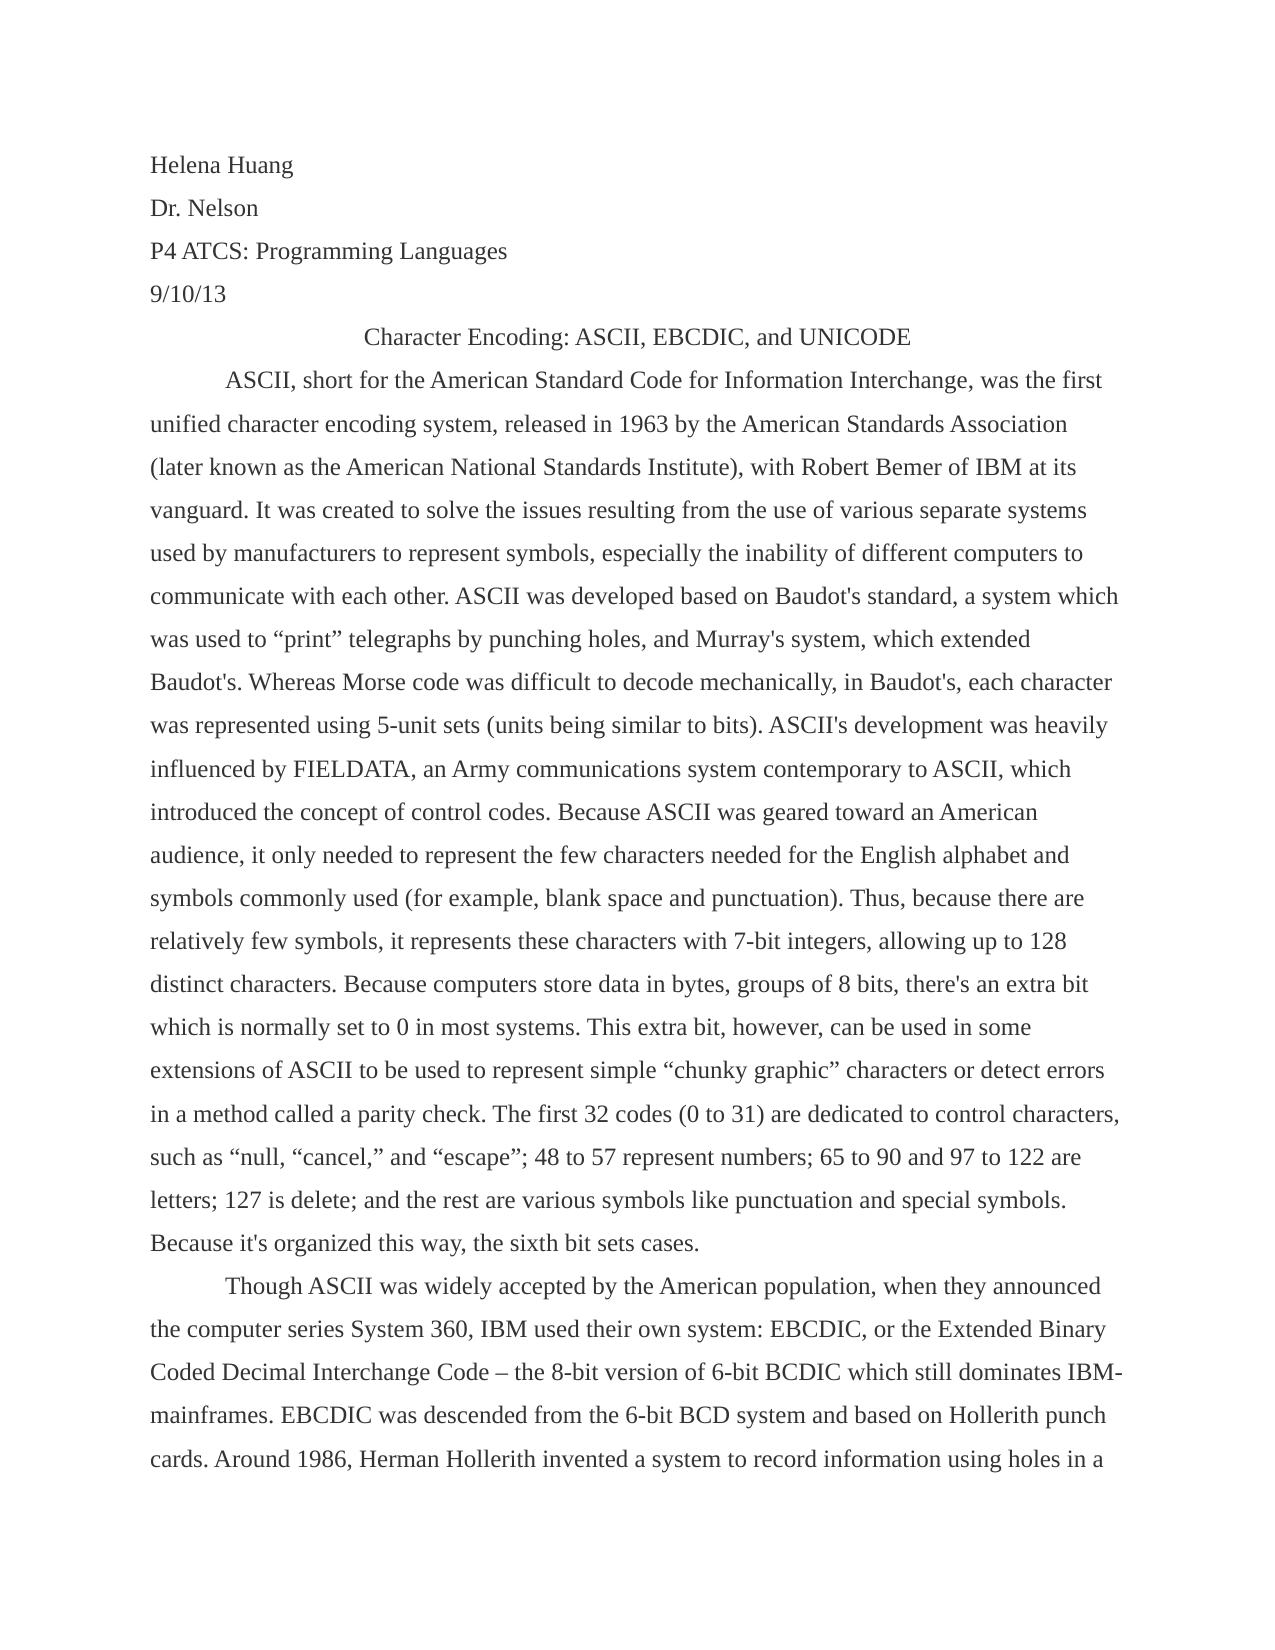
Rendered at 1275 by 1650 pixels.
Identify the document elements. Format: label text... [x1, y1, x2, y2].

text Helena Huang Dr. Nelson P4 ATCS: Programming Languages 9/10/13 [150, 150, 1125, 308]
text Character Encoding: ASCII, EBCDIC, and UNICODE [150, 322, 1125, 351]
text ASCII, short for the American Standard Code for Information Interchange, was the first unified character encoding system, released in 1963 by the American Standards Association (later known as the American National Standards Institute), with Robert Bemer of IBM at its vanguard. It was created to solve the issues resulting from the use of various separate systems used by manufacturers to represent symbols, especially the inability of different computers to communicate with each other. ASCII was developed based on Baudot's standard, a system which was used to “print” telegraphs by punching holes, and Murray's system, which extended Baudot's. Whereas Morse code was difficult to decode mechanically, in Baudot's, each character was represented using 5-unit sets (units being similar to bits). ASCII's development was heavily influenced by FIELDATA, an Army communications system contemporary to ASCII, which introduced the concept of control codes. Because ASCII was geared toward an American audience, it only needed to represent the few characters needed for the English alphabet and symbols commonly used (for example, blank space and punctuation). Thus, because there are relatively few symbols, it represents these characters with 7-bit integers, allowing up to 128 distinct characters. Because computers store data in bytes, groups of 8 bits, there's an extra bit which is normally set to 0 in most systems. This extra bit, however, can be used in some extensions of ASCII to be used to represent simple “chunky graphic” characters or detect errors in a method called a parity check. The first 32 codes (0 to 31) are dedicated to control characters, such as “null, “cancel,” and “escape”; 48 to 57 represent numbers; 65 to 90 and 97 to 122 are letters; 127 is delete; and the rest are various symbols like punctuation and special symbols. Because it's organized this way, the sixth bit sets cases. [150, 366, 1125, 1257]
text Though ASCII was widely accepted by the American population, when they announced the computer series System 360, IBM used their own system: EBCDIC, or the Extended Binary Coded Decimal Interchange Code – the 8-bit version of 6-bit BCDIC which still dominates IBM-mainframes. EBCDIC was descended from the 6-bit BCD system and based on Hollerith punch cards. Around 1986, Herman Hollerith invented a system to record information using holes in a [150, 1271, 1125, 1472]
